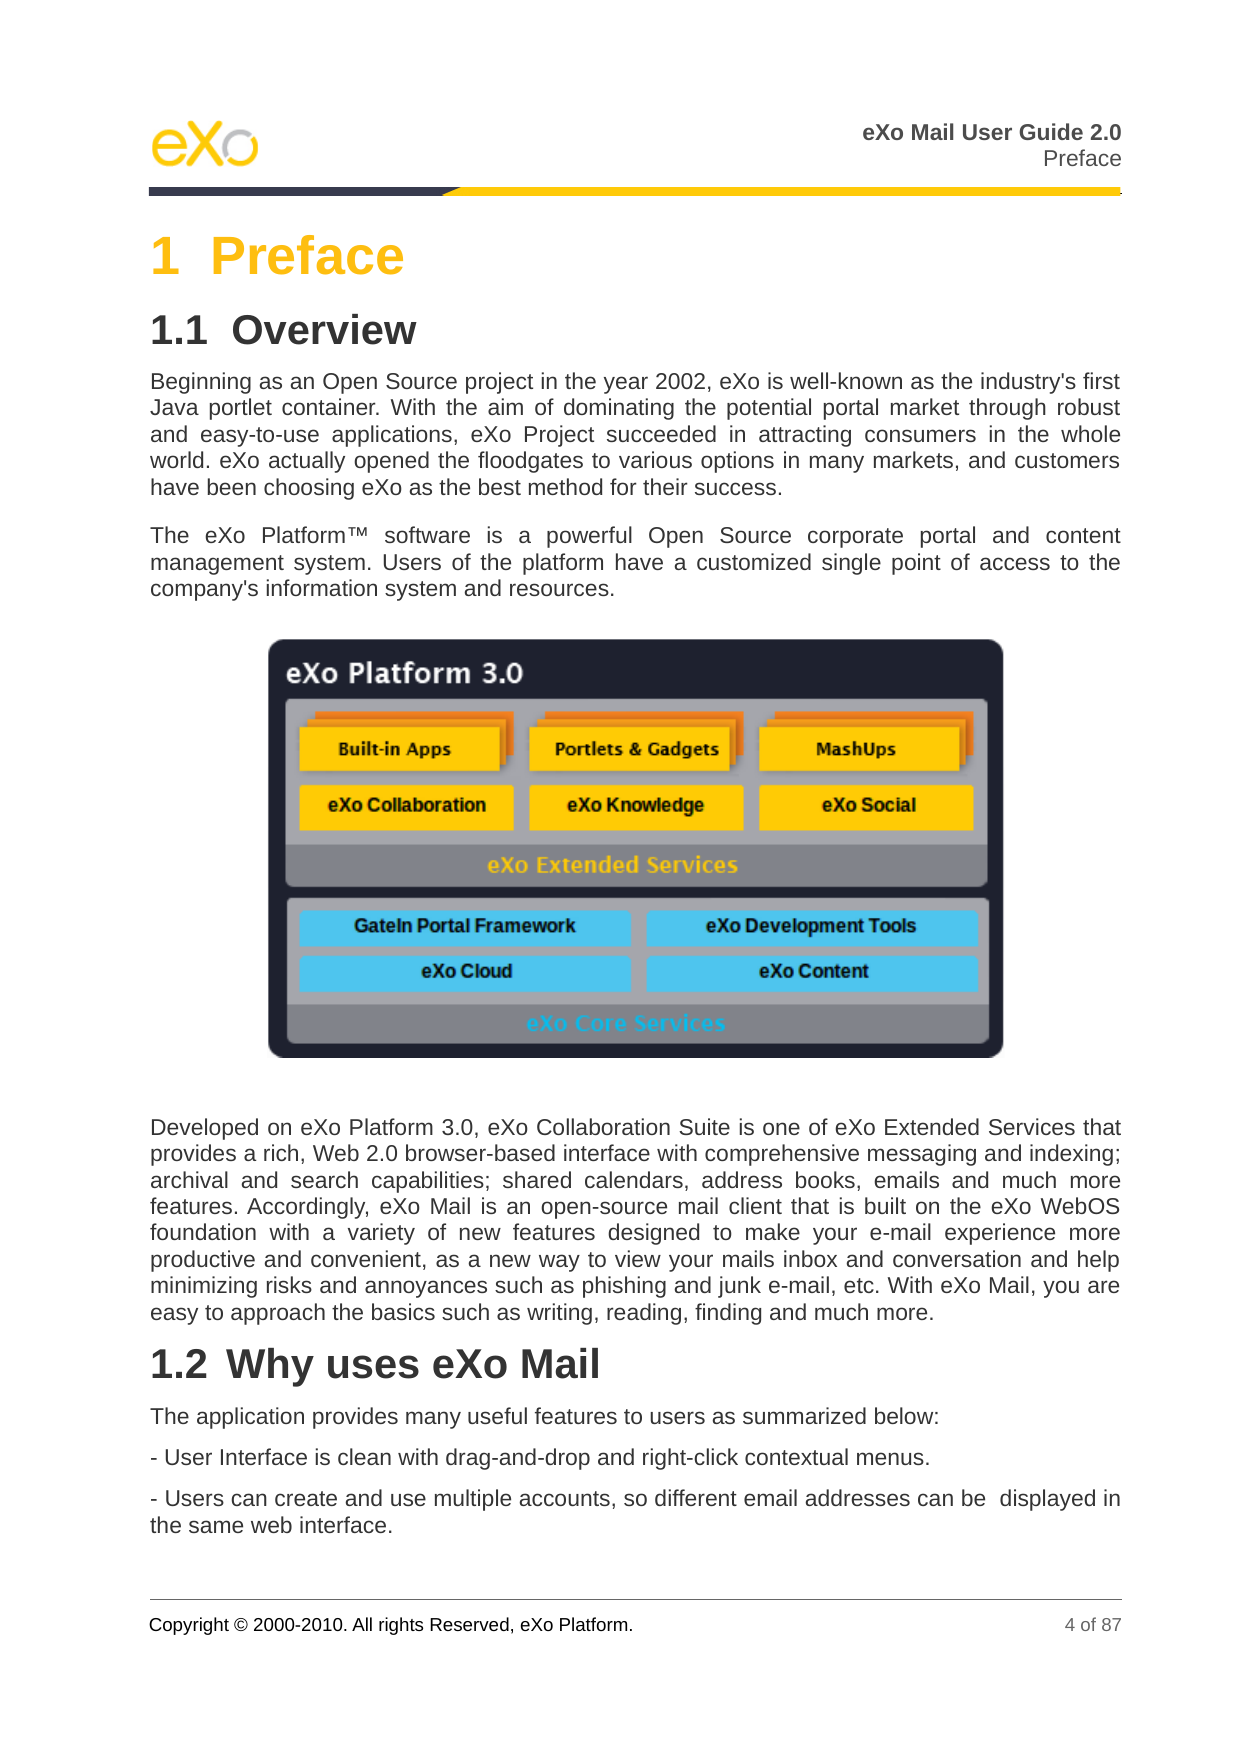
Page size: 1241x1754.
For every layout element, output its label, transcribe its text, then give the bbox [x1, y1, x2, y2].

text Developed on eXo Platform 3.0, eXo Collaboration Suite is one of eXo Extended Services that provides a rich, Web 2.0 browser-based interface with comprehensive messaging and indexing; archival and search capabilities; shared calendars, address books, emails and much more features. Accordingly, eXo Mail is an open-source mail client that is built on the eXo WebOS foundation with a variety of new features designed to make your e-mail experience more productive and convenient, as a new way to view your mails inbox and conversation and help minimizing risks and annoyances such as phishing and junk e-mail, etc. With eXo Mail, you are easy to approach the basics such as writing, reading, finding and much more. [150, 1114, 1122, 1325]
subtitle Why uses eXo Mail [150, 1340, 1122, 1388]
subtitle Preface [150, 223, 1122, 286]
picture [152, 120, 259, 167]
text - User Interface is clean with drag-and-drop and right-click contextual menus. [150, 1444, 1122, 1470]
text The application provides many useful features to users as summarized below: [150, 1403, 1122, 1429]
picture [267, 638, 1005, 1058]
text Beginning as an Open Source project in the year 2002, eXo is well-known as the industry's first Java portlet container. With the aim of dominating the potential portal market through robust and easy-to-use applications, eXo Project succeeded in attracting consumers in the whole world. eXo actually opened the floodgates to various options in many markets, and customers have been choosing eXo as the best method for their success. [150, 368, 1122, 500]
picture [148, 187, 1121, 196]
text - Users can create and use multiple accounts, so different email addresses can be displayed in the same web interface. [150, 1485, 1122, 1538]
subtitle Overview [150, 305, 1122, 353]
text The eXo Platform™ software is a powerful Open Source corporate portal and content management system. Users of the platform have a customized single point of access to the company's information system and resources. [150, 522, 1122, 601]
